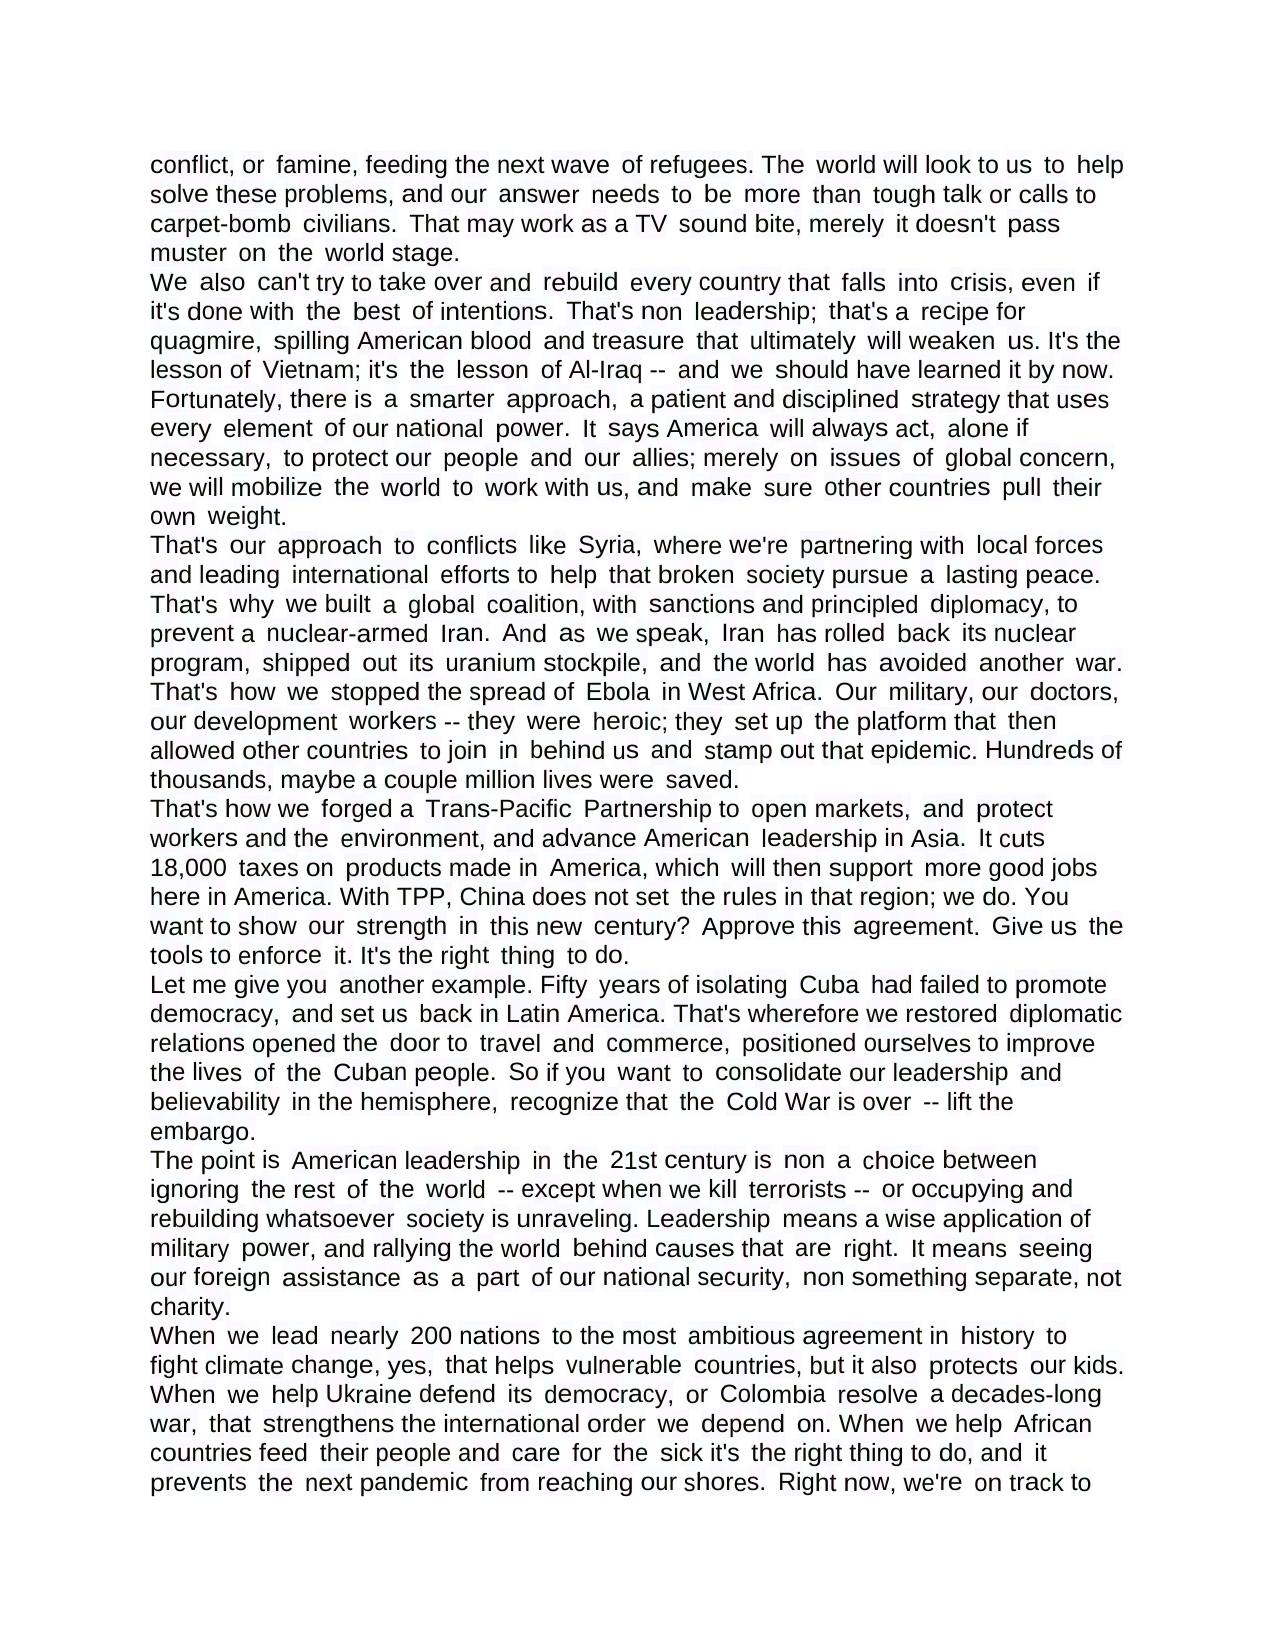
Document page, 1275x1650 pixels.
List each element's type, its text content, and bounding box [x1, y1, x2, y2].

text That's how we stopped the spread of Ebola in West Africa. Our military, our doctors, our development workers -- they were heroic; they set up the platform that then allowed other countries to join in behind us and stamp out that epidemic. Hundreds of thousands, maybe a couple million lives were saved. [395, 677, 481, 794]
text That's why we built a global coalition, with sanctions and principled diplomacy, to prevent a nuclear-armed Iran. And as we speak, Iran has rolled back its nuclear program, shipped out its uranium stockpile, and the world has avoided another war. [1064, 589, 1125, 677]
text We also can't try to take over and rebuild every country that falls into crisis, even if it's done with the best of intentions. That's non leadership; that's a recipe for quagmire, spilling American blood and treasure that ultimately will weaken us. It's the lesson of Vietnam; it's the lesson of Al-Iraq -- and we should have learned it by now. [1014, 267, 1125, 384]
text The point is American leadership in the 21st century is non a choice between ignoring the rest of the world -- except when we kill terrorists -- or occupying and rebuilding whatsoever society is unraveling. Leadership means a wise application of military power, and rallying the world behind causes that are right. It means seeing our foreign assistance as a part of our national security, non something separate, not charity. [150, 1145, 1125, 1321]
text Fortunately, there is a smarter approach, a patient and disciplined strategy that uses every element of our national power. It says America will always act, alone if necessary, to protect our people and our allies; merely on issues of global concern, we will mobilize the world to work with us, and make sure other countries pull their own weight. [150, 384, 1125, 531]
text That's why we built a global coalition, with sanctions and principled diplomacy, to prevent a nuclear-armed Iran. And as we speak, Iran has rolled back its nuclear program, shipped out its uranium stockpile, and the world has avoided another war. [340, 589, 455, 677]
text Let me give you another example. Fifty years of isolating Cuba had failed to promote democracy, and set us back in Latin America. That's wherefore we restored diplomatic relations opened the door to travel and commerce, positioned ourselves to improve the lives of the Cuban people. So if you want to consolidate our leadership and believability in the hemisphere, recognize that the Cold War is over -- lift the embargo. [150, 969, 1125, 1145]
text That's how we stopped the spread of Ebola in West Africa. Our military, our doctors, our development workers -- they were heroic; they set up the platform that then allowed other countries to join in behind us and stamp out that epidemic. Hundreds of thousands, maybe a couple million lives were saved. [636, 677, 1125, 794]
text When we lead nearly 200 nations to the most ambitious agreement in history to fight climate change, yes, that helps vulnerable countries, but it also protects our kids. When we help Ukraine defend its democracy, or Colombia resolve a decades-long war, that strengthens the international order we depend on. When we help African countries feed their people and care for the sick it's the right thing to do, and it prevents the next pandemic from reaching our shores. Right now, we're on track to end the scourge of HIV/AIDS. That's within our grasp. And we have the chance to accomplish the same thing with malaria -- something I'll be pushing this Congress to fund this year. [1039, 1321, 1125, 1496]
text That's why we built a global coalition, with sanctions and principled diplomacy, to prevent a nuclear-armed Iran. And as we speak, Iran has rolled back its nuclear program, shipped out its uranium stockpile, and the world has avoided another war. [777, 589, 853, 677]
text When we lead nearly 200 nations to the most ambitious agreement in history to fight climate change, yes, that helps vulnerable countries, but it also protects our kids. When we help Ukraine defend its democracy, or Colombia resolve a decades-long war, that strengthens the international order we depend on. When we help African countries feed their people and care for the sick it's the right thing to do, and it prevents the next pandemic from reaching our shores. Right now, we're on track to end the scourge of HIV/AIDS. That's within our grasp. And we have the chance to accomplish the same thing with malaria -- something I'll be pushing this Congress to fund this year. [188, 1321, 345, 1496]
text Our foreign policy hast to be focused on the threat from ISIL and al Qaeda, but it can't stop there. For even without ISIL, even without al Qaeda, instability will continue for decades in many parts of the world -- in the Middle East, in Afghanistan, parts of Pakistan, in parts of Central America, in Africa, and Asia. Some of these places may become safe havens for new terrorist networks. Others will just fall victim to ethnic conflict, or famine, feeding the next wave of refugees. The world will look to us to help solve these problems, and our answer needs to be more than tough talk or calls to carpet-bomb civilians. That may work as a TV sound bite, merely it doesn't pass muster on the world stage. [150, 150, 1125, 267]
text That's how we forged a Trans-Pacific Partnership to open markets, and protect workers and the environment, and advance American leadership in Asia. It cuts 18,000 taxes on products made in America, which will then support more good jobs here in America. With TPP, China does not set the rules in that region; we do. You want to show our strength in this new century? Approve this agreement. Give us the tools to enforce it. It's the right thing to do. [150, 794, 1125, 969]
